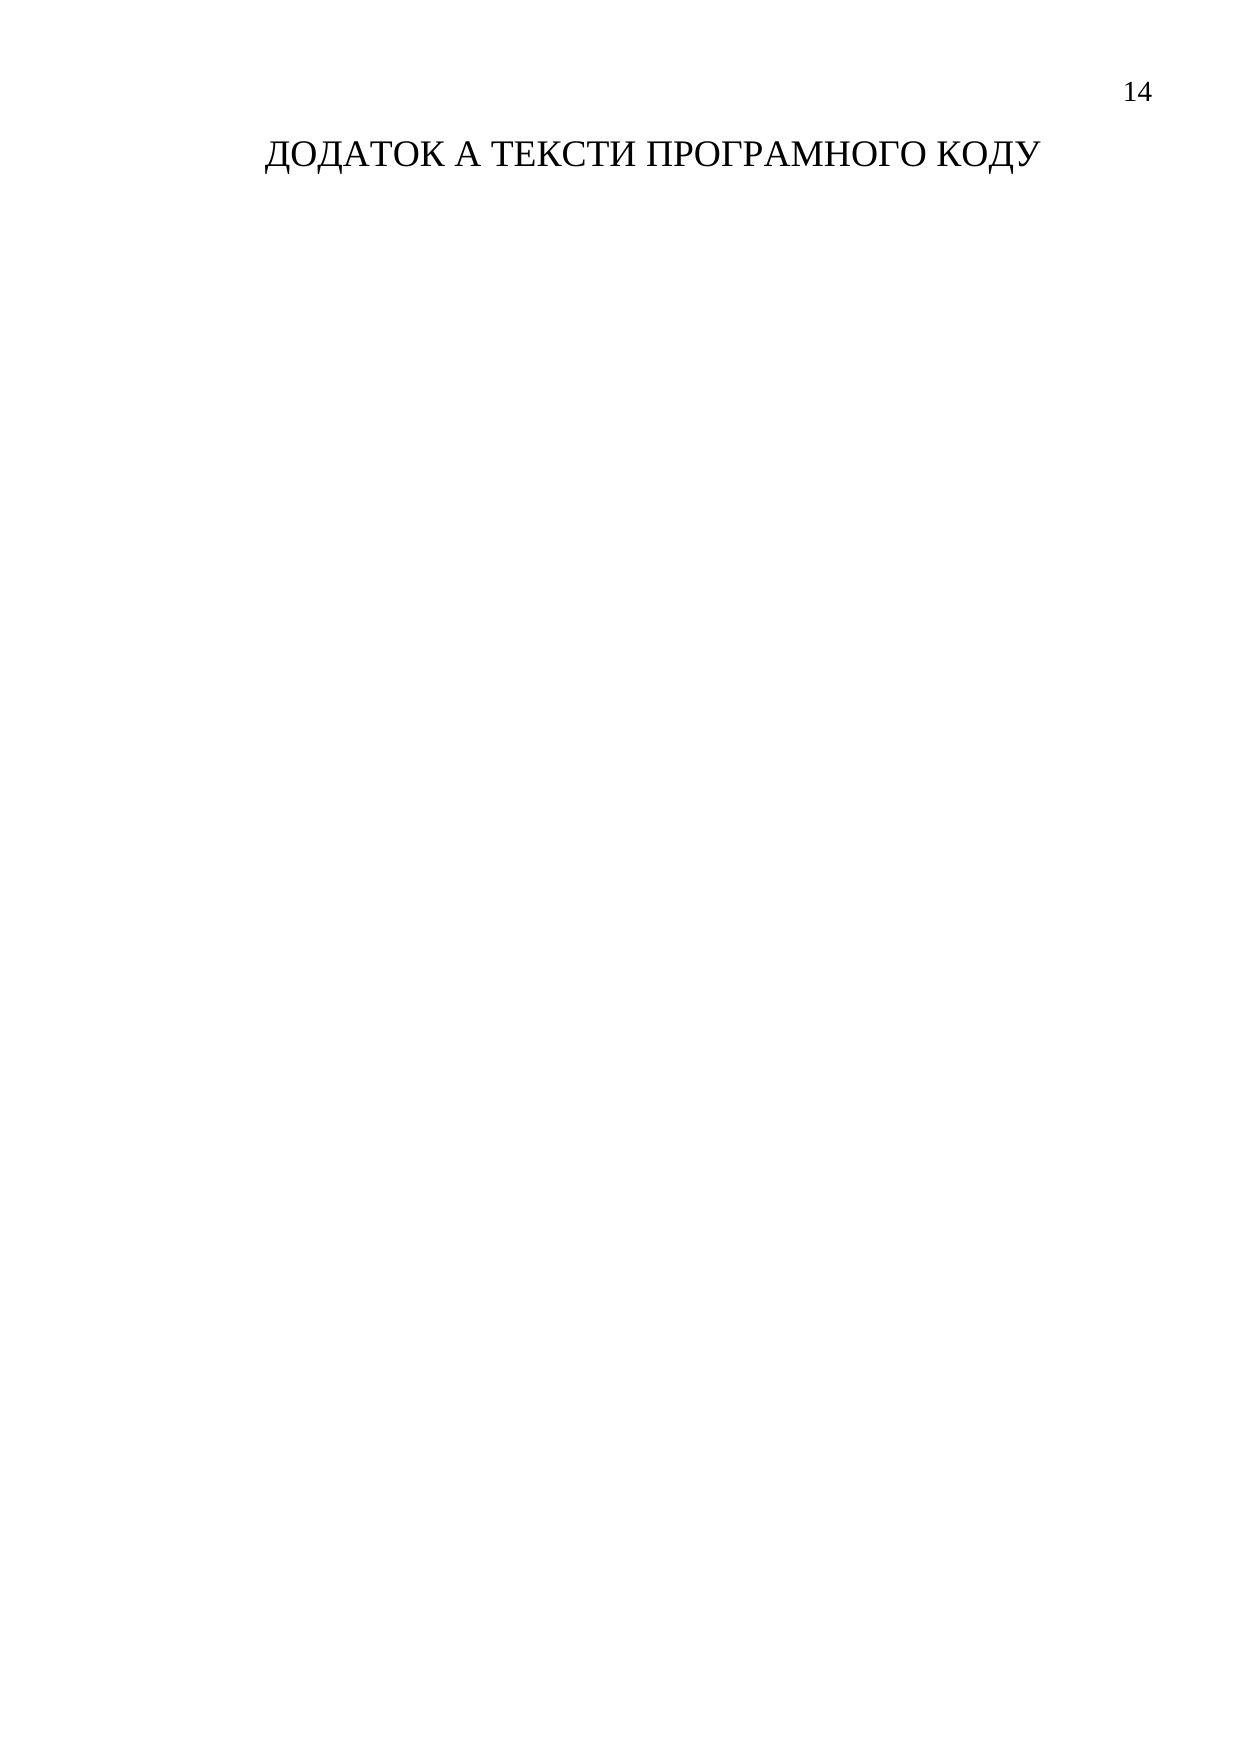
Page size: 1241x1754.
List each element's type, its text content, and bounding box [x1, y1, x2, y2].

subtitle ДОДАТОК А ТЕКСТИ ПРОГРАМНОГО КОДУ [106, 131, 1198, 174]
